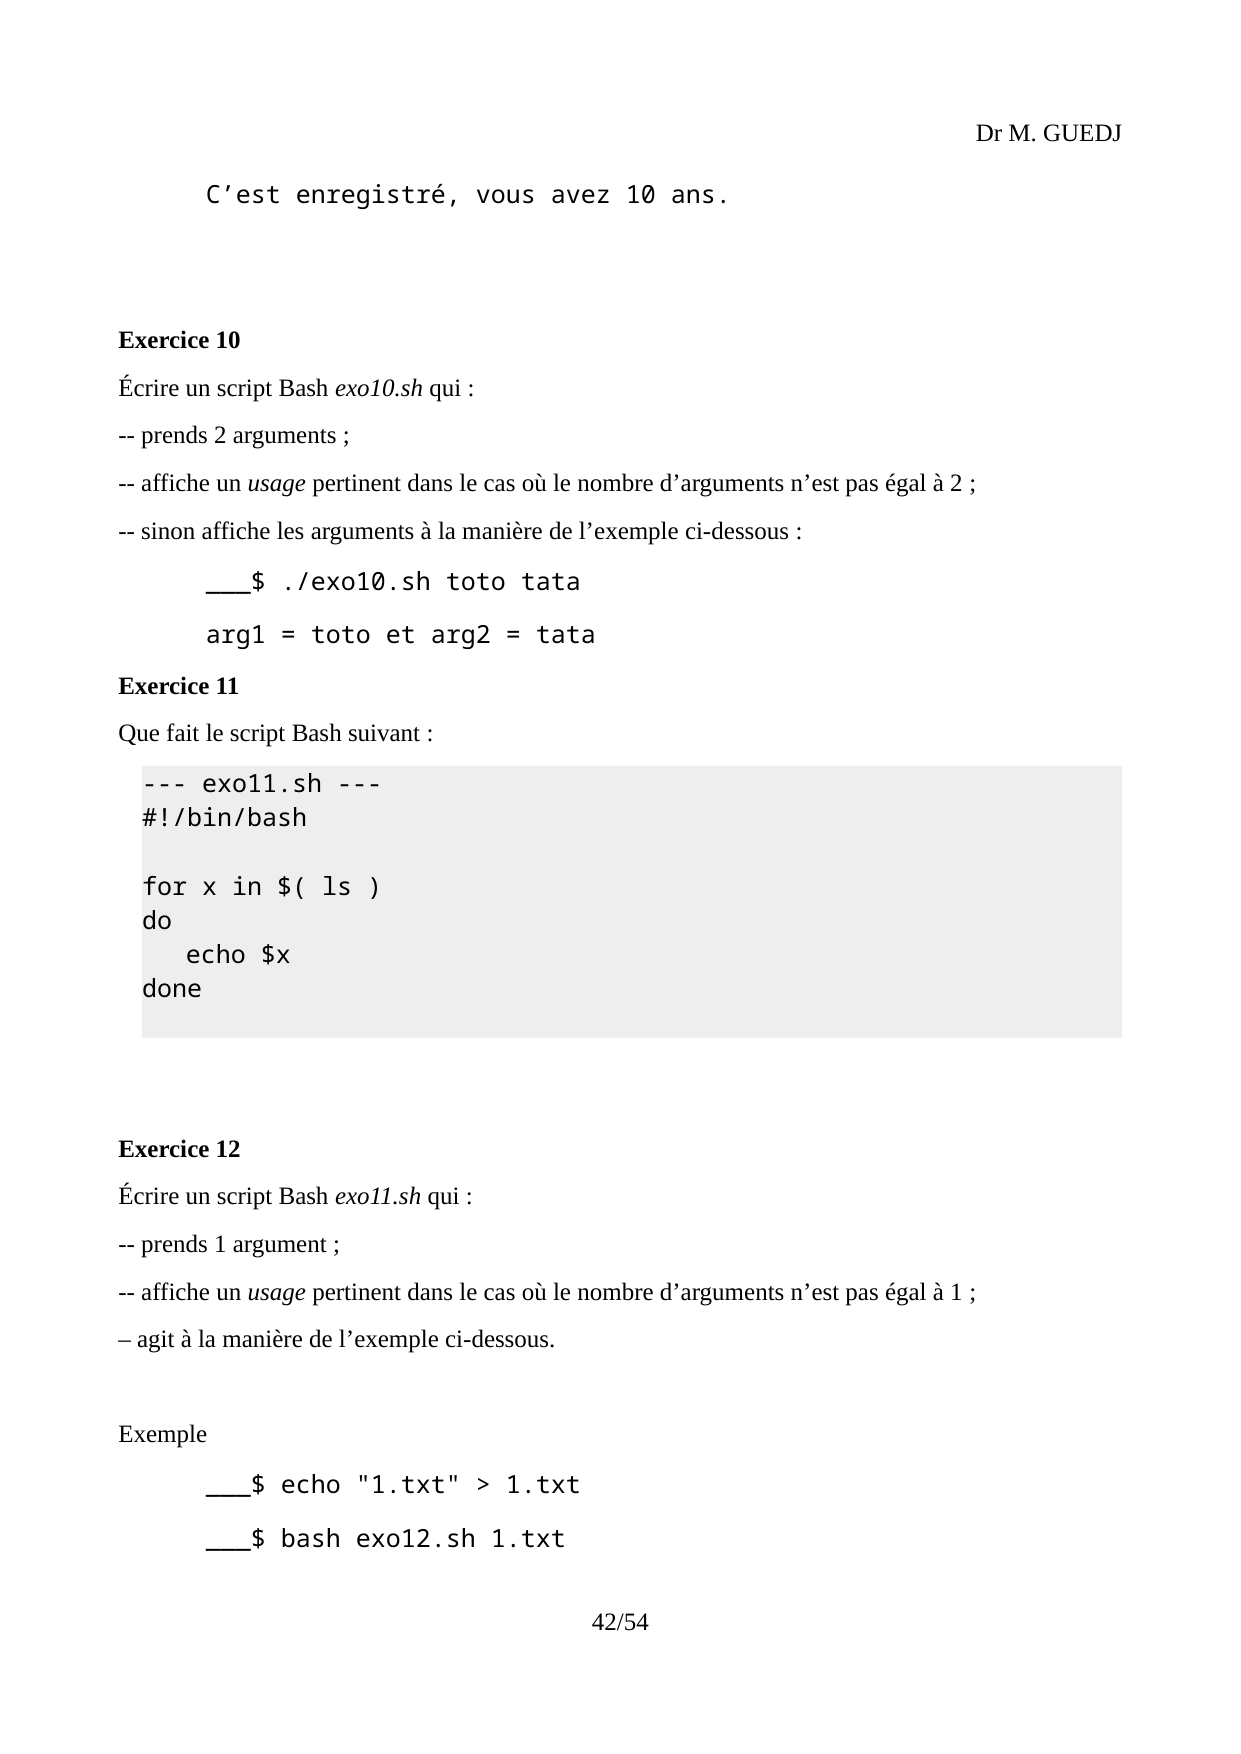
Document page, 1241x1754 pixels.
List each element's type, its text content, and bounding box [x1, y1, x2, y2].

text -- prends 2 arguments ; [118, 421, 1122, 449]
text ___$ bash exo12.sh 1.txt [206, 1521, 1122, 1555]
text Exercice 11 [118, 671, 1122, 699]
text Que fait le script Bash suivant : [118, 718, 1122, 747]
text Écrire un script Bash exo11.sh qui : [118, 1181, 1122, 1210]
text arg1 = toto et arg2 = tata [206, 617, 1122, 651]
text #!/bin/bash for x in $( ls ) do echo $x done [142, 800, 1122, 1038]
text -- affiche un usage pertinent dans le cas où le nombre d’arguments n’est pas égal à 1 ; [118, 1277, 1122, 1305]
text ___$ ./exo10.sh toto tata [206, 563, 1122, 597]
text -- prends 1 argument ; [118, 1229, 1122, 1258]
text Écrire un script Bash exo10.sh qui : [118, 373, 1122, 402]
text -- sinon affiche les arguments à la manière de l’exemple ci-dessous : [118, 516, 1122, 544]
text C’est enregistré, vous avez 10 ans. [206, 176, 1122, 210]
text --- exo11.sh --- [142, 766, 1122, 800]
text Exercice 10 [118, 325, 1122, 354]
text -- affiche un usage pertinent dans le cas où le nombre d’arguments n’est pas égal à 2 ; [118, 468, 1122, 497]
text Exemple [118, 1419, 1122, 1448]
text ___$ echo "1.txt" > 1.txt [206, 1467, 1122, 1501]
text Exercice 12 [118, 1134, 1122, 1162]
text – agit à la manière de l’exemple ci-dessous. [118, 1324, 1122, 1353]
